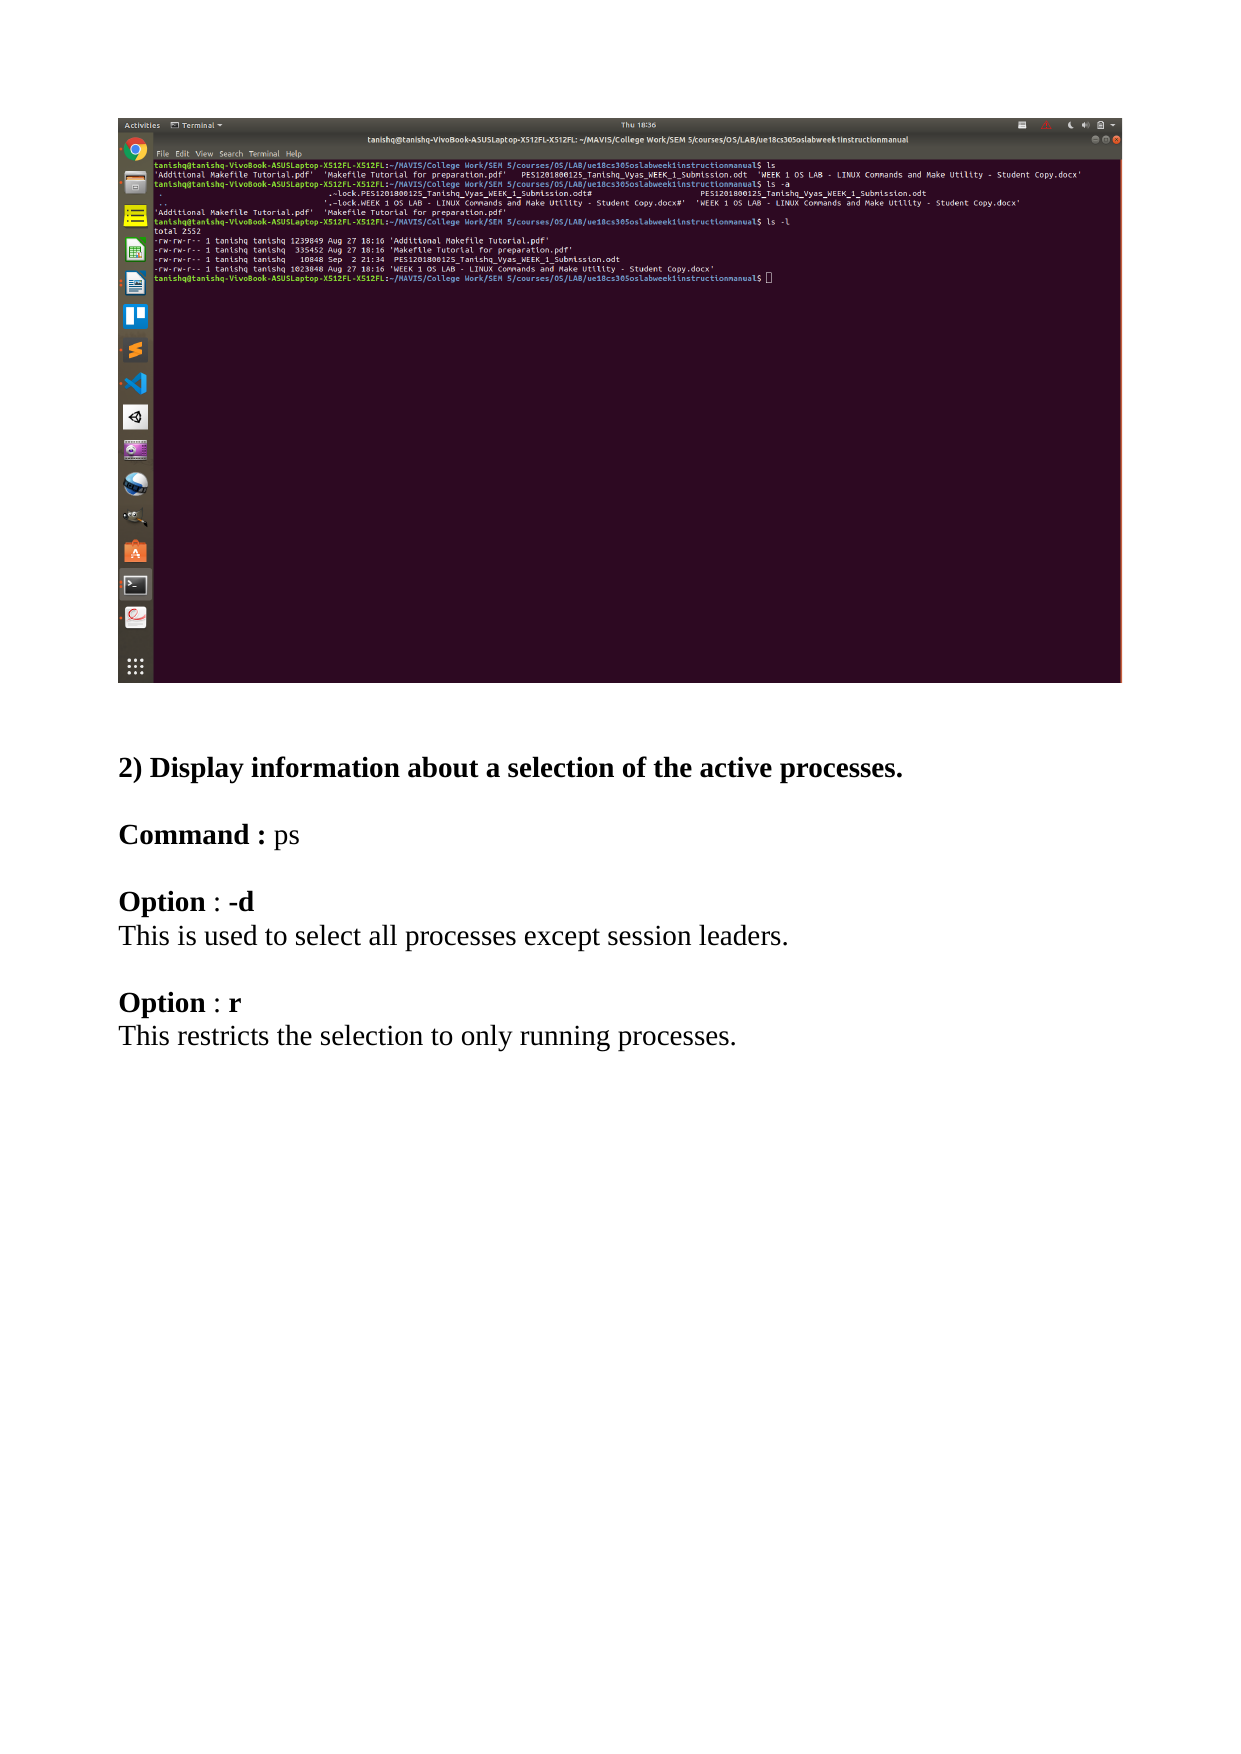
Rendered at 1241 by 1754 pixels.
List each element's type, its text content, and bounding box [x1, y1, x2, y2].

picture [118, 118, 1123, 683]
text 2) Display information about a selection of the active processes. [118, 750, 1122, 783]
text This is used to select all processes except session leaders. [118, 918, 1122, 951]
text Option : r [118, 985, 1122, 1018]
text Command : ps [118, 817, 1122, 851]
text Option : -d [118, 884, 1122, 918]
text This restricts the selection to only running processes. [118, 1018, 1122, 1052]
